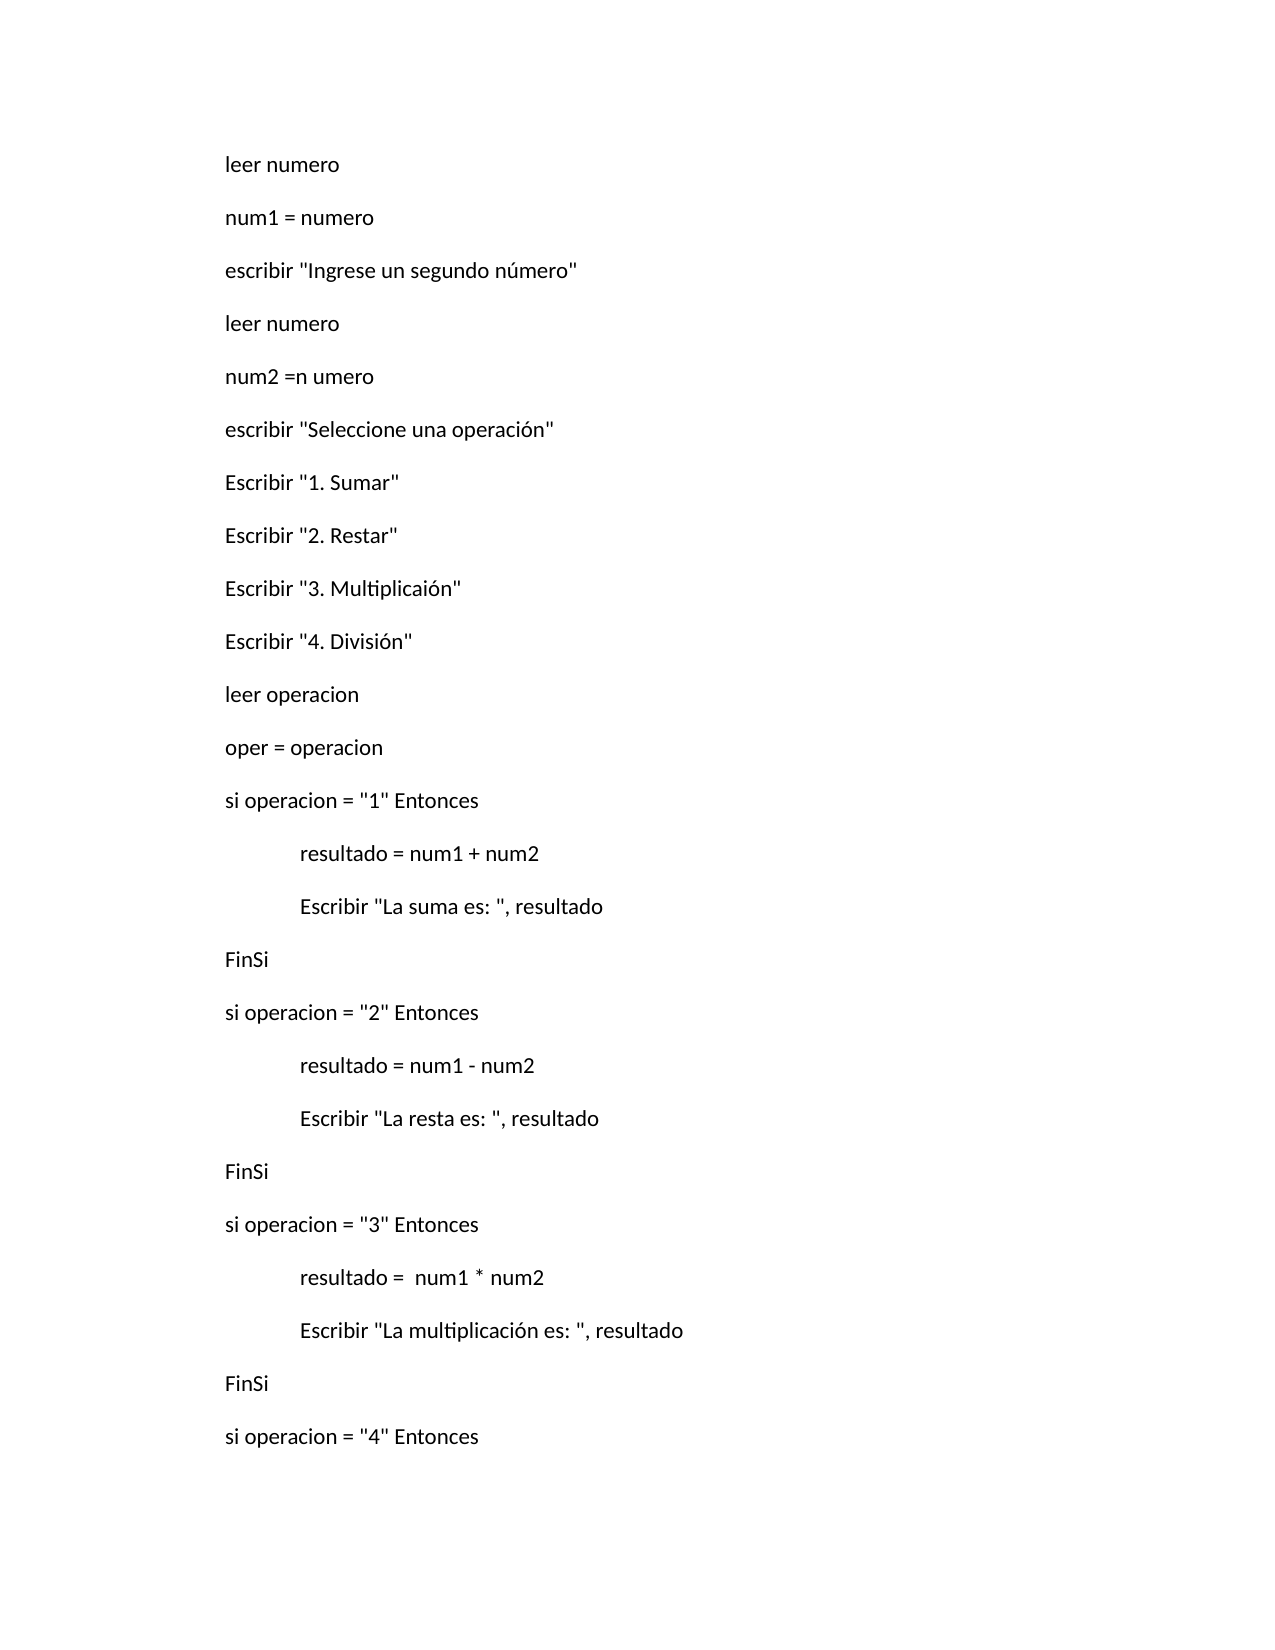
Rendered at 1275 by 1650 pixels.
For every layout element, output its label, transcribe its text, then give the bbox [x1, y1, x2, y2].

text si operacion = "1" Entonces [150, 786, 1125, 814]
text FinSi [150, 1157, 1125, 1185]
text oper = operacion [150, 733, 1125, 761]
text leer numero [150, 309, 1125, 337]
text Escribir "4. División" [150, 627, 1125, 655]
text Escribir "2. Restar" [150, 521, 1125, 549]
text leer numero [150, 150, 1125, 178]
text Escribir "La suma es: ", resultado [150, 892, 1125, 920]
text leer operacion [150, 680, 1125, 708]
text Escribir "La multiplicación es: ", resultado [150, 1316, 1125, 1344]
text resultado = num1 * num2 [150, 1263, 1125, 1291]
text FinSi [150, 1369, 1125, 1397]
text escribir "Seleccione una operación" [150, 415, 1125, 443]
text num2 =n umero [150, 362, 1125, 390]
text FinSi [150, 945, 1125, 973]
text Escribir "3. Multiplicaión" [150, 574, 1125, 602]
text Escribir "1. Sumar" [150, 468, 1125, 496]
text Escribir "La resta es: ", resultado [150, 1104, 1125, 1132]
text escribir "Ingrese un segundo número" [150, 256, 1125, 284]
text resultado = num1 + num2 [150, 839, 1125, 867]
text si operacion = "2" Entonces [150, 998, 1125, 1026]
text num1 = numero [150, 203, 1125, 231]
text si operacion = "3" Entonces [150, 1210, 1125, 1238]
text resultado = num1 - num2 [150, 1051, 1125, 1079]
text si operacion = "4" Entonces [150, 1422, 1125, 1451]
